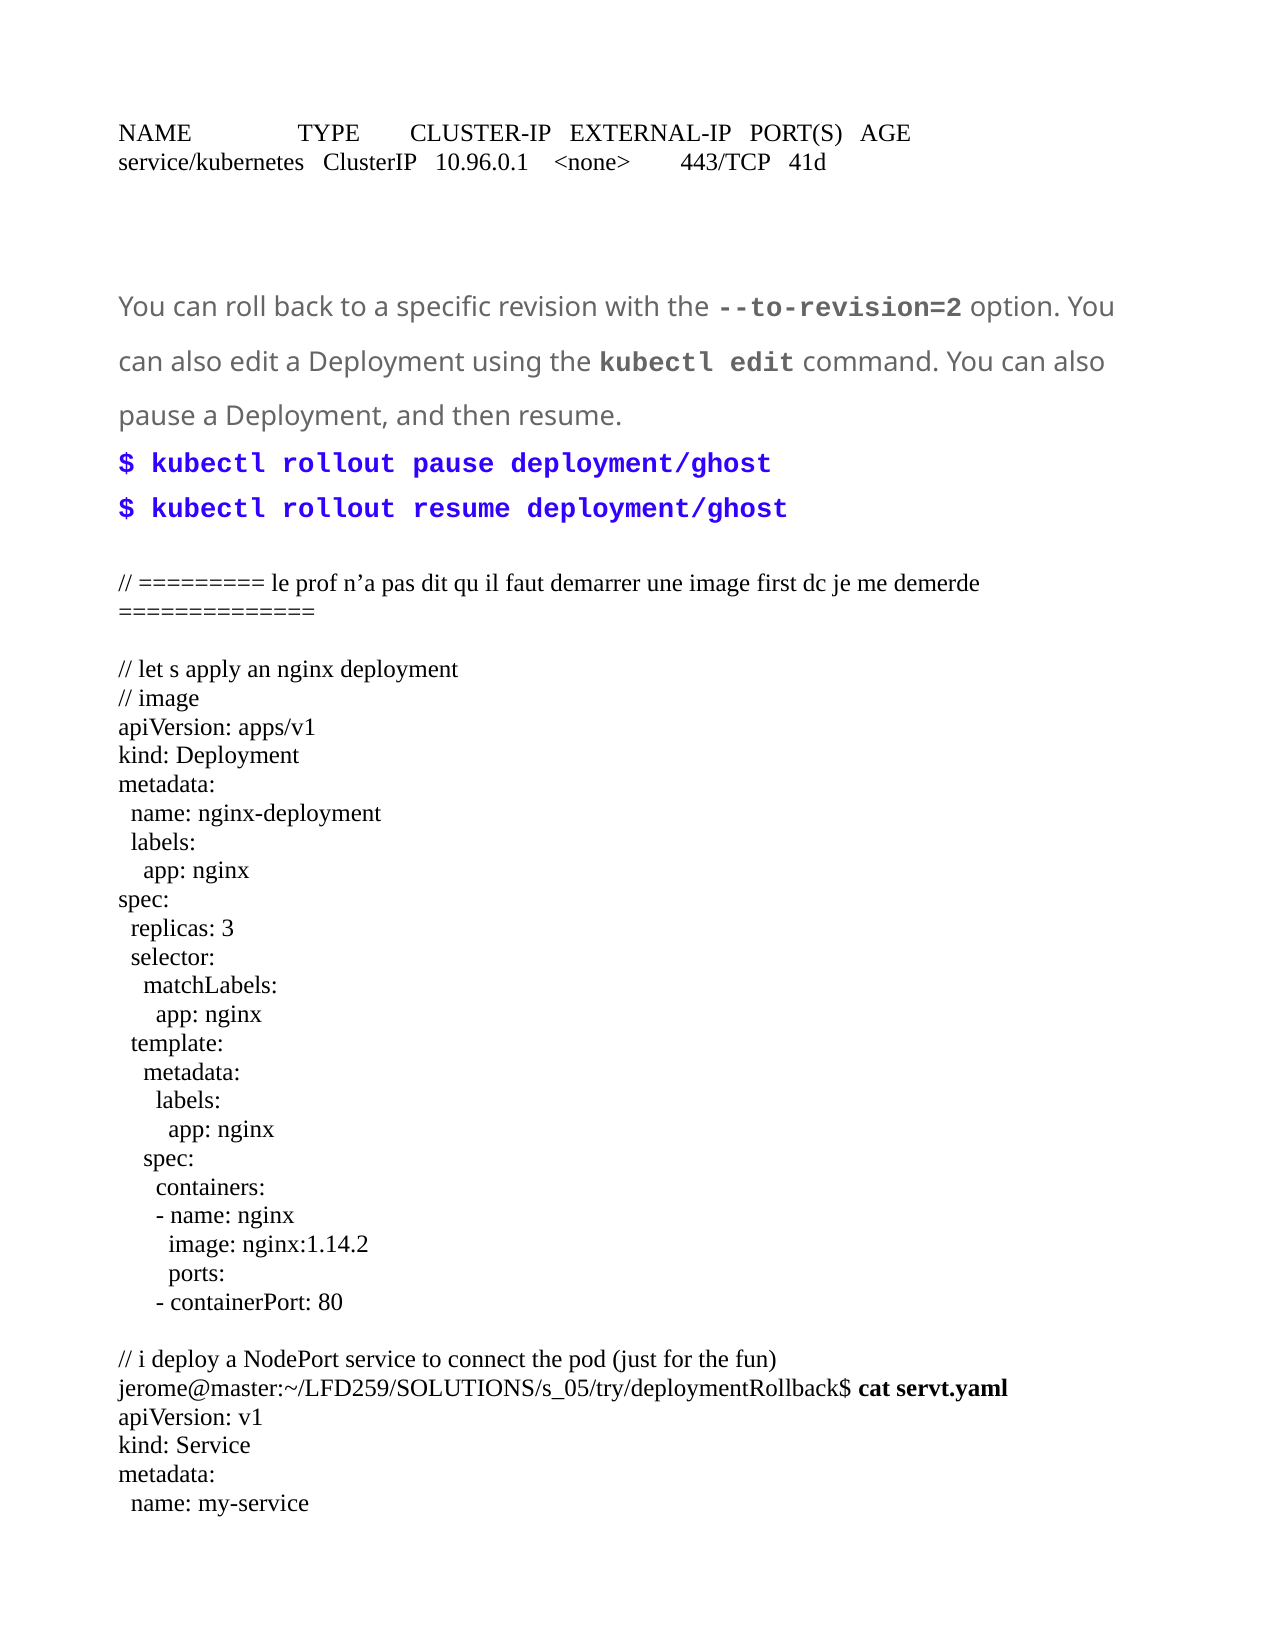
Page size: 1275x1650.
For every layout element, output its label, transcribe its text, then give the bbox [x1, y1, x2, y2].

text spec: [118, 884, 1157, 913]
text // i deploy a NodePort service to connect the pod (just for the fun) [118, 1344, 1157, 1373]
text jerome@master:~/LFD259/SOLUTIONS/s_05/try/deploymentRollback$ cat servt.yaml [118, 1373, 1157, 1402]
text app: nginx [118, 999, 1157, 1028]
text spec: [118, 1143, 1157, 1172]
text You can roll back to a specific revision with the --to-revision=2 option. You can also edit a Deployment using the kubectl edit command. You can also pause a Deployment, and then resume. [118, 288, 1157, 433]
text // ========= le prof n’a pas dit qu il faut demarrer une image first dc je me demerde ============== [118, 568, 1157, 626]
text replicas: 3 [118, 913, 1157, 942]
text $ kubectl rollout pause deployment/ghost ​$ kubectl rollout resume deployment/ghost [118, 450, 1157, 525]
text metadata: [118, 1057, 1157, 1086]
text name: nginx-deployment [118, 798, 1157, 827]
text matchLabels: [118, 971, 1157, 999]
text NAME TYPE CLUSTER-IP EXTERNAL-IP PORT(S) AGE [118, 118, 1157, 147]
text - name: nginx [118, 1201, 1157, 1229]
text selector: [118, 942, 1157, 971]
text kind: Service [118, 1431, 1157, 1459]
text // let s apply an nginx deployment [118, 654, 1157, 683]
text metadata: [118, 1459, 1157, 1488]
text image: nginx:1.14.2 [118, 1229, 1157, 1258]
text labels: [118, 827, 1157, 856]
text - containerPort: 80 [118, 1287, 1157, 1316]
text name: my-service [118, 1488, 1157, 1517]
text kind: Deployment [118, 741, 1157, 769]
text metadata: [118, 769, 1157, 798]
text labels: [118, 1086, 1157, 1114]
text template: [118, 1028, 1157, 1057]
text apiVersion: apps/v1 [118, 712, 1157, 741]
text containers: [118, 1172, 1157, 1201]
text apiVersion: v1 [118, 1402, 1157, 1431]
text app: nginx [118, 856, 1157, 884]
text // image [118, 683, 1157, 712]
text service/kubernetes ClusterIP 10.96.0.1 <none> 443/TCP 41d [118, 147, 1157, 176]
text ports: [118, 1258, 1157, 1287]
text app: nginx [118, 1114, 1157, 1143]
